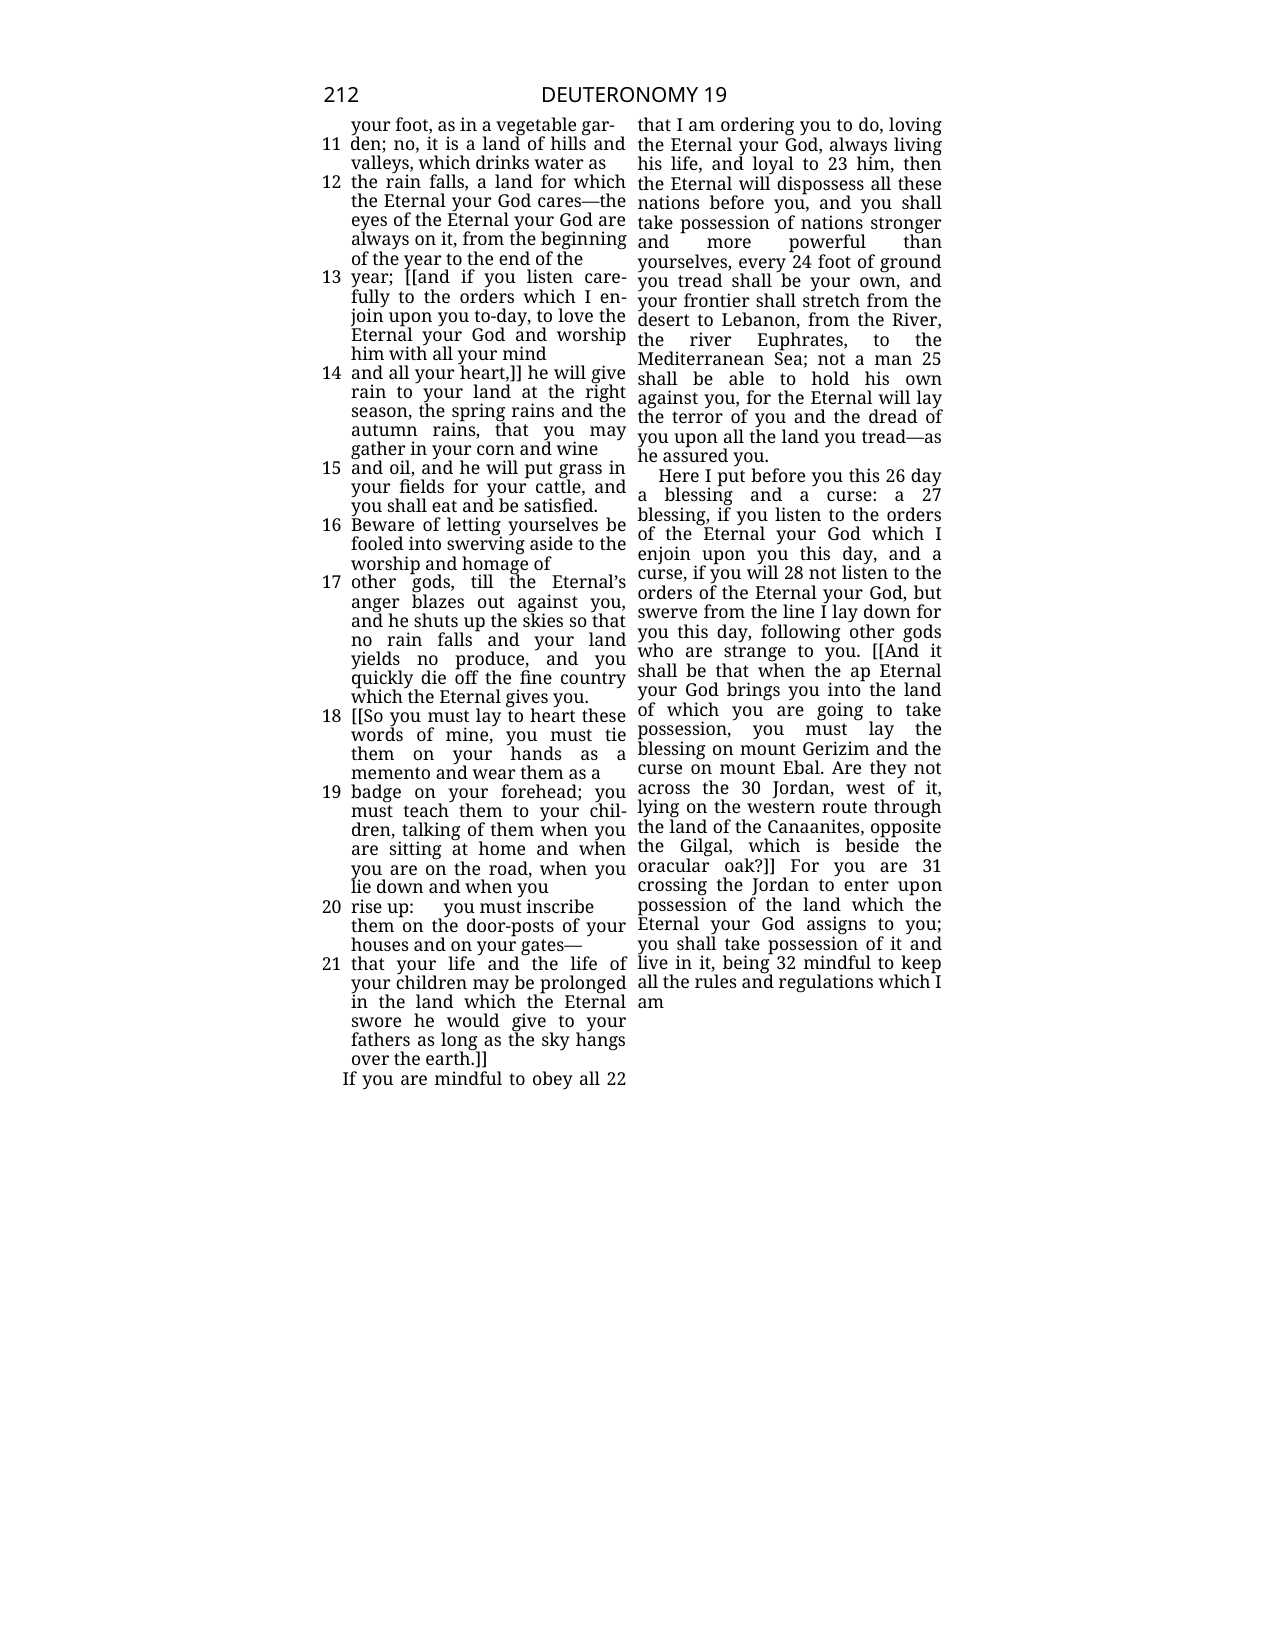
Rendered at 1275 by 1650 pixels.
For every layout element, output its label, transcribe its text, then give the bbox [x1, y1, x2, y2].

list year; [[and if you listen care­fully to the orders which I en­join upon you to-day, to love the Eternal your God and worship him with all your mind [322, 269, 627, 364]
text If you are mindful to obey all 22 [322, 1069, 627, 1089]
text Here I put before you this 26 day a blessing and a curse: a 27 blessing, if you listen to the orders of the Eternal your God which I enjoin upon you this day, and a curse, if you will 28 not listen to the orders of the Eternal your God, but swerve from the line I lay down for you this day, following other gods who are strange to you. [[And it shall be that when the ap Eternal your God brings you into the land of which you are going to take possession, you must lay the blessing on mount Gerizim and the curse on mount Ebal. Are they not across the 30 Jordan, west of it, lying on the western route through the land of the Canaanites, opposite the Gilgal, which is beside the oracular oak?]] For you are 31 crossing the Jordan to enter up­on possession of the land which the Eternal your God assigns to you; you shall take pos­session of it and live in it, being 32 mindful to keep all the rules and regulations which I am [637, 467, 942, 1012]
list rise up: you must inscribe [322, 898, 627, 917]
list and oil, and he will put grass in your fields for your cattle, and you shall eat and be satisfied. [322, 459, 627, 517]
list badge on your forehead; you must teach them to your chil­dren, talking of them when you are sitting at home and when you are on the road, when you lie down and when you [322, 783, 627, 898]
text your foot, as in a vegetable gar- [351, 116, 627, 135]
text them on the door-posts of your houses and on your gates— [351, 917, 627, 955]
list other gods, till the Eternal’s anger blazes out against you, and he shuts up the skies so that no rain falls and your land yields no produce, and you quickly die off the fine country which the Eternal gives you. [322, 574, 627, 707]
list Beware of letting yourselves be fooled into swerving aside to the worship and homage of [322, 517, 627, 574]
list that your life and the life of your children may be prolonged in the land which the Eternal swore he would give to your fathers as long as the sky hangs over the earth.]] [322, 955, 627, 1069]
list [[So you must lay to heart these words of mine, you must tie them on your hands as a memento and wear them as a [322, 707, 627, 783]
list and all your heart,]] he will give rain to your land at the right season, the spring rains and the autumn rains, that you may gather in your corn and wine [322, 364, 627, 459]
list den; no, it is a land of hills and valleys, which drinks water as [322, 135, 627, 173]
text that I am ordering you to do, loving the Eternal your God, al­ways living his life, and loyal to 23 him, then the Eternal will dis­possess all these nations before you, and you shall take posses­sion of nations stronger and more powerful than yourselves, every 24 foot of ground you tread shall be your own, and your frontier shall stretch from the desert to Lebanon, from the River, the river Euphrates, to the Mediterranean Sea; not a man 25 shall be able to hold his own against you, for the Eternal will lay the terror of you and the dread of you upon all the land you tread—as he assured you. [637, 116, 942, 467]
list the rain falls, a land for which the Eternal your God cares—the eyes of the Eternal your God are always on it, from the begin­ning of the year to the end of the [322, 173, 627, 269]
